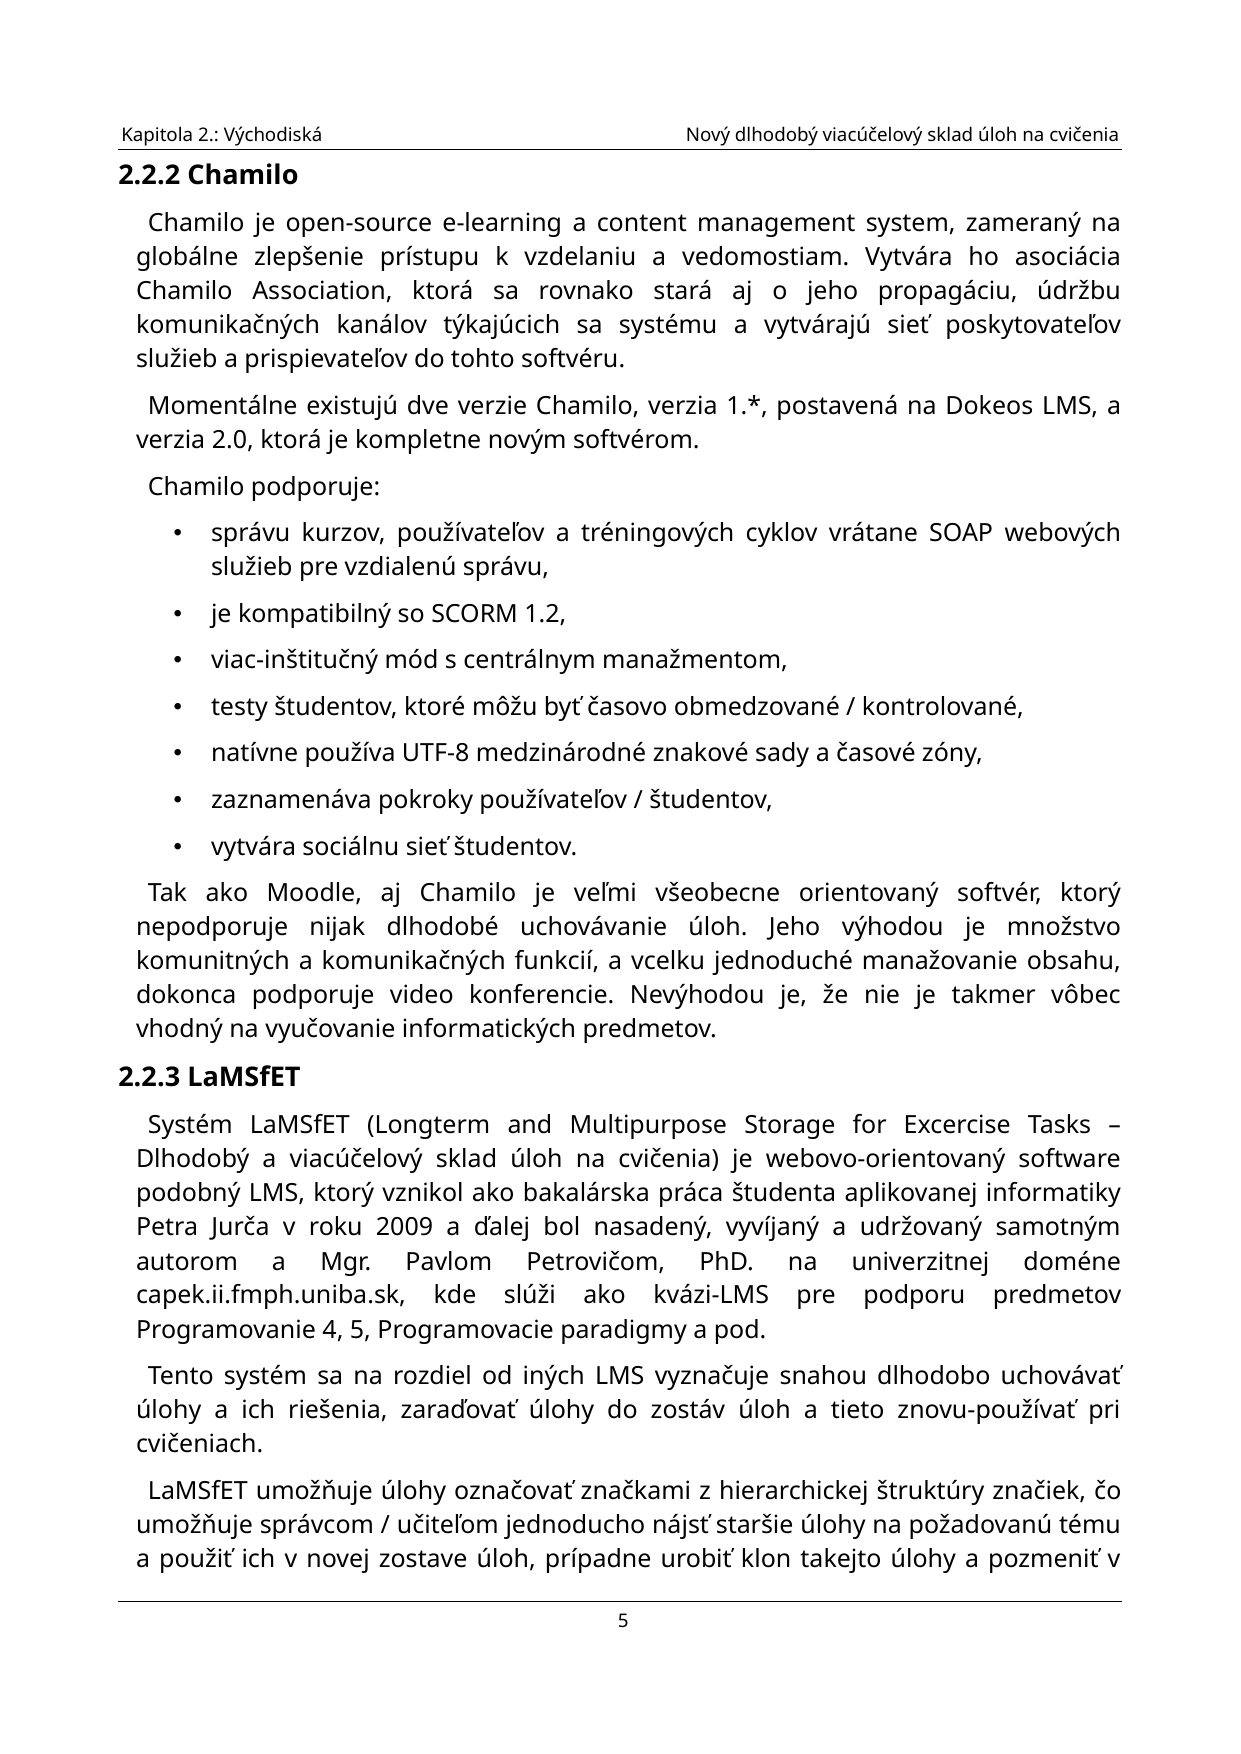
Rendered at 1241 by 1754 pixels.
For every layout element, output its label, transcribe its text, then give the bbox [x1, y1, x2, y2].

text Chamilo podporuje: [136, 468, 1122, 502]
text Tak ako Moodle, aj Chamilo je veľmi všeobecne orientovaný softvér, ktorý nepodporuje nijak dlhodobé uchovávanie úloh. Jeho výhodou je množstvo komunitných a komunikačných funkcií, a vcelku jednoduché manažovanie obsahu, dokonca podporuje video konferencie. Nevýhodou je, že nie je takmer vôbec vhodný na vyučovanie informatických predmetov. [136, 875, 1122, 1045]
list viac-inštitučný mód s centrálnym manažmentom, [173, 642, 1122, 676]
list testy študentov, ktoré môžu byť časovo obmedzované / kontrolované, [173, 688, 1122, 723]
list natívne používa UTF-8 medzinárodné znakové sady a časové zóny, [173, 735, 1122, 769]
text Systém LaMSfET (Longterm and Multipurpose Storage for Excercise Tasks – Dlhodobý a viacúčelový sklad úloh na cvičenia) je webovo-orientovaný software podobný LMS, ktorý vznikol ako bakalárska práca študenta aplikovanej informatiky Petra Jurča v roku 2009 a ďalej bol nasadený, vyvíjaný a udržovaný samotným autorom a Mgr. Pavlom Petrovičom, PhD. na univerzitnej doméne capek.ii.fmph.uniba.sk, kde slúži ako kvázi-LMS pre podporu predmetov Programovanie 4, 5, Programovacie paradigmy a pod. [136, 1107, 1122, 1345]
text Tento systém sa na rozdiel od iných LMS vyznačuje snahou dlhodobo uchovávať úlohy a ich riešenia, zaraďovať úlohy do zostáv úloh a tieto znovu-používať pri cvičeniach. [136, 1358, 1122, 1460]
subtitle LaMSfET [118, 1058, 1122, 1094]
list je kompatibilný so SCORM 1.2, [173, 595, 1122, 629]
text Momentálne existujú dve verzie Chamilo, verzia 1.*, postavená na Dokeos LMS, a verzia 2.0, ktorá je kompletne novým softvérom. [136, 388, 1122, 456]
subtitle Chamilo [118, 156, 1122, 192]
list vytvára sociálnu sieť študentov. [173, 828, 1122, 862]
list zaznamenáva pokroky používateľov / študentov, [173, 782, 1122, 816]
list správu kurzov, používateľov a tréningových cyklov vrátane SOAP webových služieb pre vzdialenú správu, [173, 515, 1122, 583]
text LaMSfET umožňuje úlohy označovať značkami z hierarchickej štruktúry značiek, čo umožňuje správcom / učiteľom jednoducho nájsť staršie úlohy na požadovanú tému a použiť ich v novej zostave úloh, prípadne urobiť klon takejto úlohy a pozmeniť v [136, 1472, 1122, 1575]
text Chamilo je open-source e-learning a content management system, zameraný na globálne zlepšenie prístupu k vzdelaniu a vedomostiam. Vytvára ho asociácia Chamilo Association, ktorá sa rovnako stará aj o jeho propagáciu, údržbu komunikačných kanálov týkajúcich sa systému a vytvárajú sieť poskytovateľov služieb a prispievateľov do tohto softvéru. [136, 205, 1122, 375]
